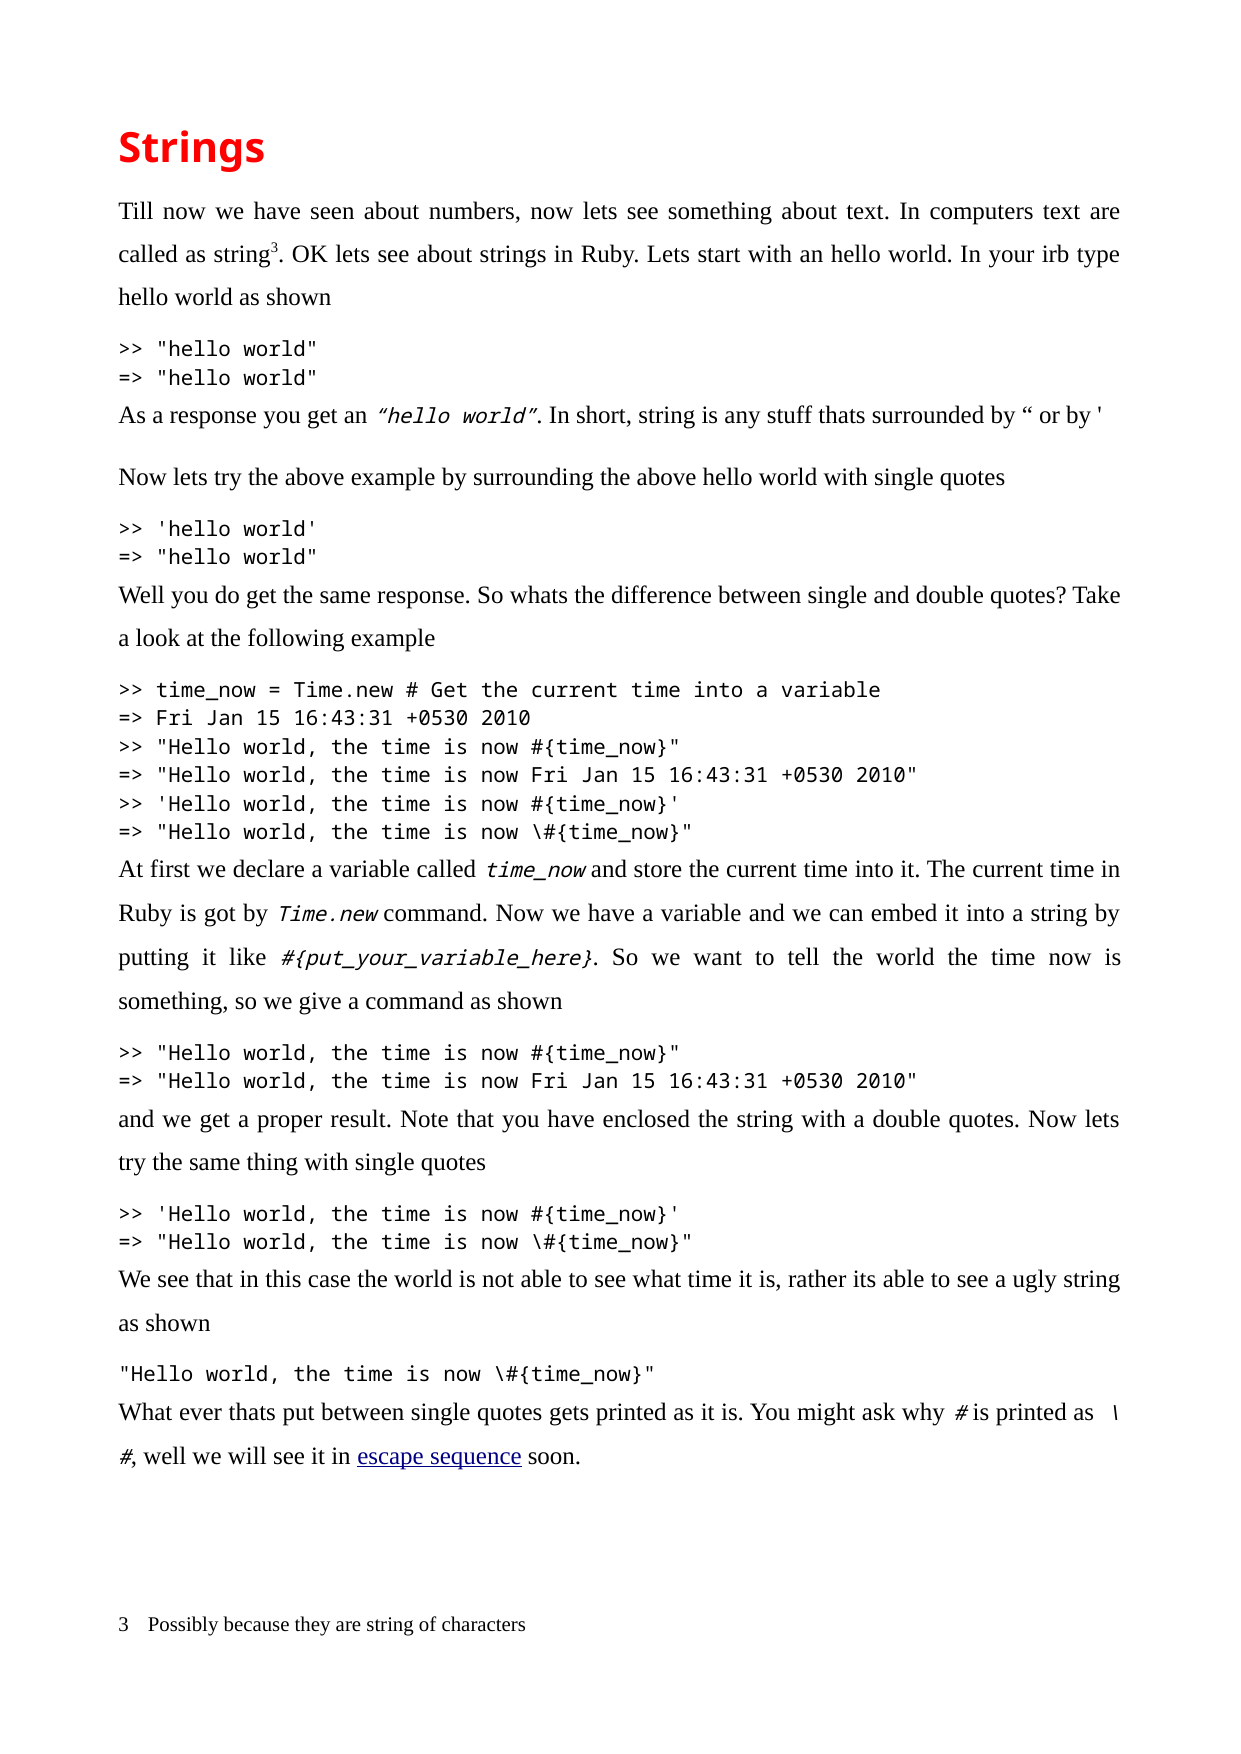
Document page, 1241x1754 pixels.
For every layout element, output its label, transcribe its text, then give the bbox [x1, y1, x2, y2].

text >> "Hello world, the time is now #{time_now}" [118, 732, 1122, 760]
text => "hello world" [118, 363, 1122, 391]
text We see that in this case the world is not able to see what time it is, rather its able to see a ugly string as shown [118, 1264, 1122, 1336]
text Well you do get the same response. So whats the difference between single and double quotes? Take a look at the following example [118, 580, 1122, 652]
text Now lets try the above example by surrounding the above hello world with single quotes [118, 462, 1122, 491]
text Possibly because they are string of characters [118, 1612, 1122, 1636]
text >> 'Hello world, the time is now #{time_now}' [118, 1199, 1122, 1227]
text "Hello world, the time is now \#{time_now}" [118, 1359, 1122, 1388]
text => "Hello world, the time is now \#{time_now}" [118, 1227, 1122, 1256]
text => "Hello world, the time is now Fri Jan 15 16:43:31 +0530 2010" [118, 760, 1122, 789]
subtitle Strings [118, 118, 1122, 175]
text What ever thats put between single quotes gets printed as it is. You might ask why # is printed as \#, well we will see it in escape sequence soon. [118, 1397, 1122, 1470]
text At first we declare a variable called time_now and store the current time into it. The current time in Ruby is got by Time.new command. Now we have a variable and we can embed it into a string by putting it like #{put_your_variable_here}. So we want to tell the world the time now is something, so we give a command as shown [118, 854, 1122, 1015]
text >> 'hello world' [118, 514, 1122, 542]
text and we get a proper result. Note that you have enclosed the string with a double quotes. Now lets try the same thing with single quotes [118, 1104, 1122, 1176]
text => "hello world" [118, 542, 1122, 571]
text >> "Hello world, the time is now #{time_now}" [118, 1038, 1122, 1066]
text >> "hello world" [118, 334, 1122, 363]
text Till now we have seen about numbers, now lets see something about text. In computers text are called as string. OK lets see about strings in Ruby. Lets start with an hello world. In your irb type hello world as shown [118, 196, 1122, 311]
text => "Hello world, the time is now \#{time_now}" [118, 817, 1122, 846]
text >> 'Hello world, the time is now #{time_now}' [118, 789, 1122, 817]
text => "Hello world, the time is now Fri Jan 15 16:43:31 +0530 2010" [118, 1066, 1122, 1095]
text As a response you get an “hello world”. In short, string is any stuff thats surrounded by “ or by ' [118, 400, 1122, 430]
text >> time_now = Time.new # Get the current time into a variable [118, 675, 1122, 703]
text => Fri Jan 15 16:43:31 +0530 2010 [118, 703, 1122, 732]
